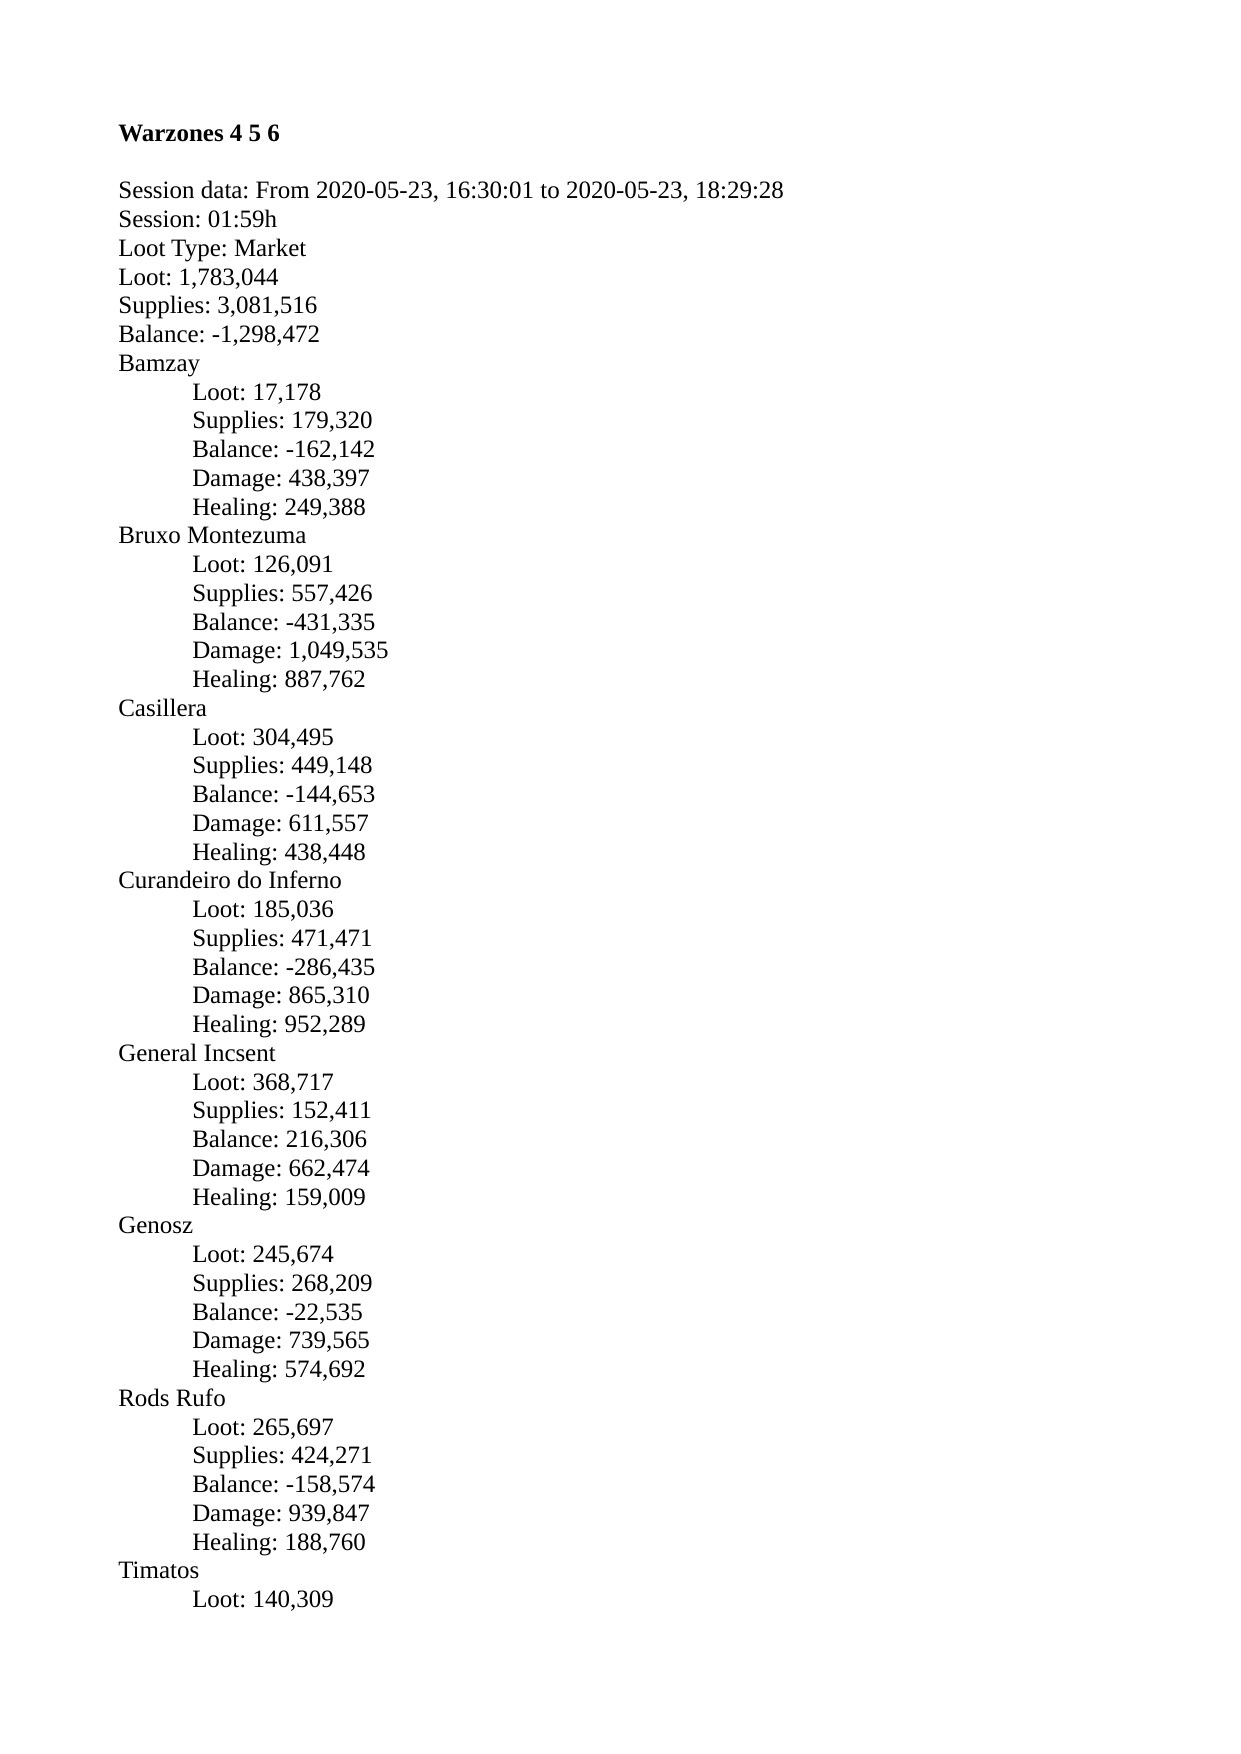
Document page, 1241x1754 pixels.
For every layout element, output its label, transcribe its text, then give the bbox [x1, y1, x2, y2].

text Loot: 1,783,044 [118, 262, 1122, 291]
text Loot: 265,697 [118, 1412, 1122, 1441]
text Loot Type: Market [118, 233, 1122, 262]
text Genosz [118, 1211, 1122, 1239]
text Loot: 185,036 [118, 894, 1122, 923]
text Loot: 368,717 [118, 1067, 1122, 1096]
text Session: 01:59h [118, 204, 1122, 233]
text Balance: -1,298,472 [118, 319, 1122, 348]
text Supplies: 268,209 [118, 1268, 1122, 1297]
text Supplies: 424,271 [118, 1441, 1122, 1469]
text Supplies: 471,471 [118, 923, 1122, 952]
text Healing: 574,692 [118, 1354, 1122, 1383]
text Balance: 216,306 [118, 1124, 1122, 1153]
text Casillera [118, 693, 1122, 722]
text Rods Rufo [118, 1383, 1122, 1412]
text Supplies: 3,081,516 [118, 291, 1122, 319]
text Healing: 188,760 [118, 1527, 1122, 1556]
text Loot: 304,495 [118, 722, 1122, 751]
text Damage: 662,474 [118, 1153, 1122, 1182]
text Loot: 245,674 [118, 1239, 1122, 1268]
text Healing: 887,762 [118, 664, 1122, 693]
text Curandeiro do Inferno [118, 866, 1122, 894]
text Healing: 159,009 [118, 1182, 1122, 1211]
text Damage: 739,565 [118, 1326, 1122, 1354]
text Damage: 611,557 [118, 808, 1122, 837]
text Healing: 438,448 [118, 837, 1122, 866]
text Balance: -431,335 [118, 607, 1122, 636]
text Loot: 17,178 [118, 377, 1122, 406]
text Healing: 952,289 [118, 1009, 1122, 1038]
text Balance: -162,142 [118, 434, 1122, 463]
text Balance: -158,574 [118, 1469, 1122, 1498]
text Damage: 865,310 [118, 981, 1122, 1009]
text Bamzay [118, 348, 1122, 377]
text Damage: 1,049,535 [118, 636, 1122, 664]
text Bruxo Montezuma [118, 521, 1122, 549]
text Timatos [118, 1556, 1122, 1584]
text Loot: 126,091 [118, 549, 1122, 578]
text Supplies: 449,148 [118, 751, 1122, 779]
text Supplies: 179,320 [118, 406, 1122, 434]
text Healing: 249,388 [118, 492, 1122, 521]
text Damage: 438,397 [118, 463, 1122, 492]
text Session data: From 2020-05-23, 16:30:01 to 2020-05-23, 18:29:28 [118, 176, 1122, 204]
text Balance: -144,653 [118, 779, 1122, 808]
text Supplies: 557,426 [118, 578, 1122, 607]
text Balance: -22,535 [118, 1297, 1122, 1326]
text General Incsent [118, 1038, 1122, 1067]
text Damage: 939,847 [118, 1498, 1122, 1527]
text Warzones 4 5 6 [118, 118, 1122, 147]
text Supplies: 152,411 [118, 1096, 1122, 1124]
text Loot: 140,309 [118, 1584, 1122, 1613]
text Balance: -286,435 [118, 952, 1122, 981]
